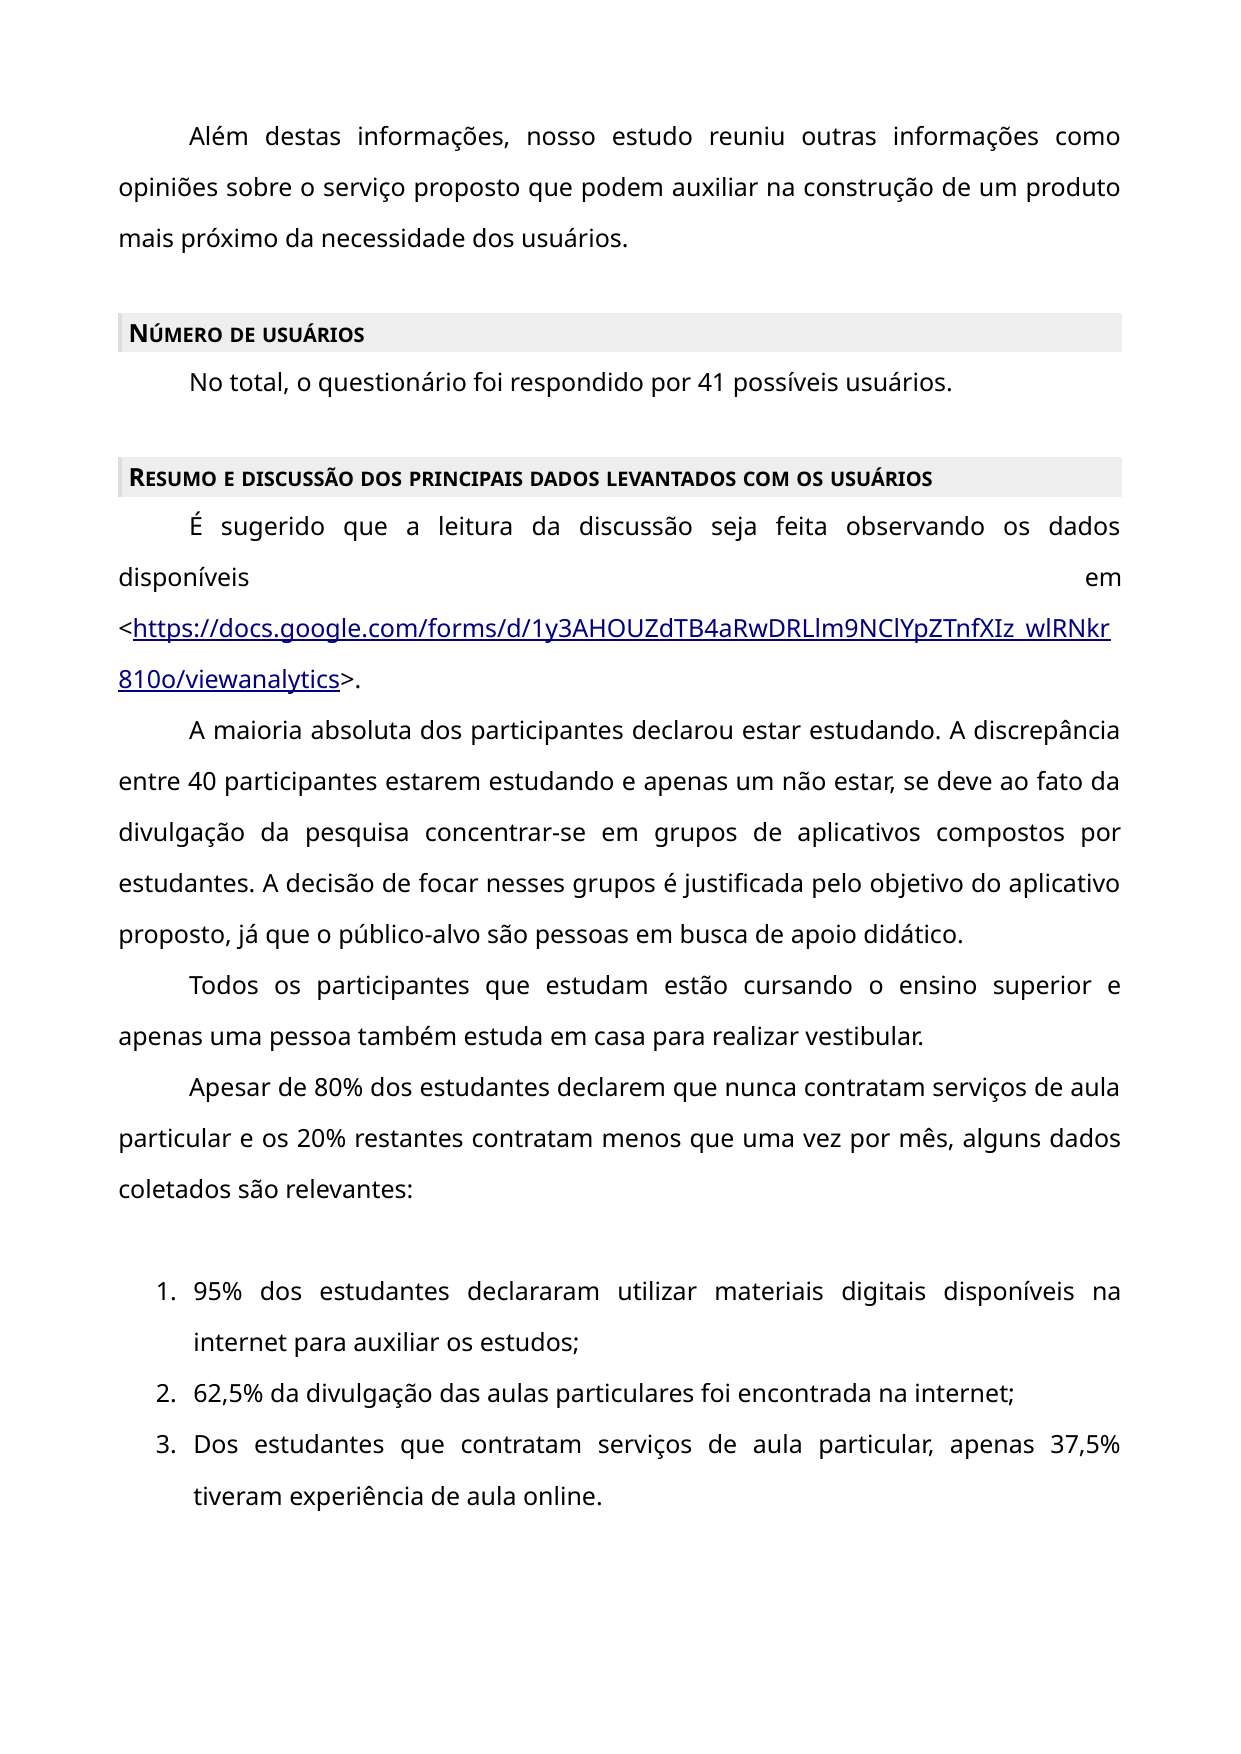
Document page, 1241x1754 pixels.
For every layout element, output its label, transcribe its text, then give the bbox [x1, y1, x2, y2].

text É sugerido que a leitura da discussão seja feita observando os dados disponíveis em <https://docs.google.com/forms/d/1y3AHOUZdTB4aRwDRLlm9NClYpZTnfXIz_wlRNkr810o/viewanalytics>. [118, 508, 1122, 696]
text Resumo e discussão dos principais dados levantados com os usuários [122, 457, 1122, 497]
list 95% dos estudantes declararam utilizar materiais digitais disponíveis na internet para auxiliar os estudos; [156, 1274, 1122, 1359]
list 62,5% da divulgação das aulas particulares foi encontrada na internet; [156, 1376, 1122, 1410]
text Além destas informações, nosso estudo reuniu outras informações como opiniões sobre o serviço proposto que podem auxiliar na construção de um produto mais próximo da necessidade dos usuários. [118, 118, 1122, 254]
list Dos estudantes que contratam serviços de aula particular, apenas 37,5% tiveram experiência de aula online. [156, 1427, 1122, 1512]
text Apesar de 80% dos estudantes declarem que nunca contratam serviços de aula particular e os 20% restantes contratam menos que uma vez por mês, alguns dados coletados são relevantes: [118, 1070, 1122, 1206]
text No total, o questionário foi respondido por 41 possíveis usuários. [118, 364, 1122, 398]
text Todos os participantes que estudam estão cursando o ensino superior e apenas uma pessoa também estuda em casa para realizar vestibular. [118, 968, 1122, 1053]
text Número de usuários [122, 313, 1122, 352]
text A maioria absoluta dos participantes declarou estar estudando. A discrepância entre 40 participantes estarem estudando e apenas um não estar, se deve ao fato da divulgação da pesquisa concentrar-se em grupos de aplicativos compostos por estudantes. A decisão de focar nesses grupos é justificada pelo objetivo do aplicativo proposto, já que o público-alvo são pessoas em busca de apoio didático. [118, 712, 1122, 951]
